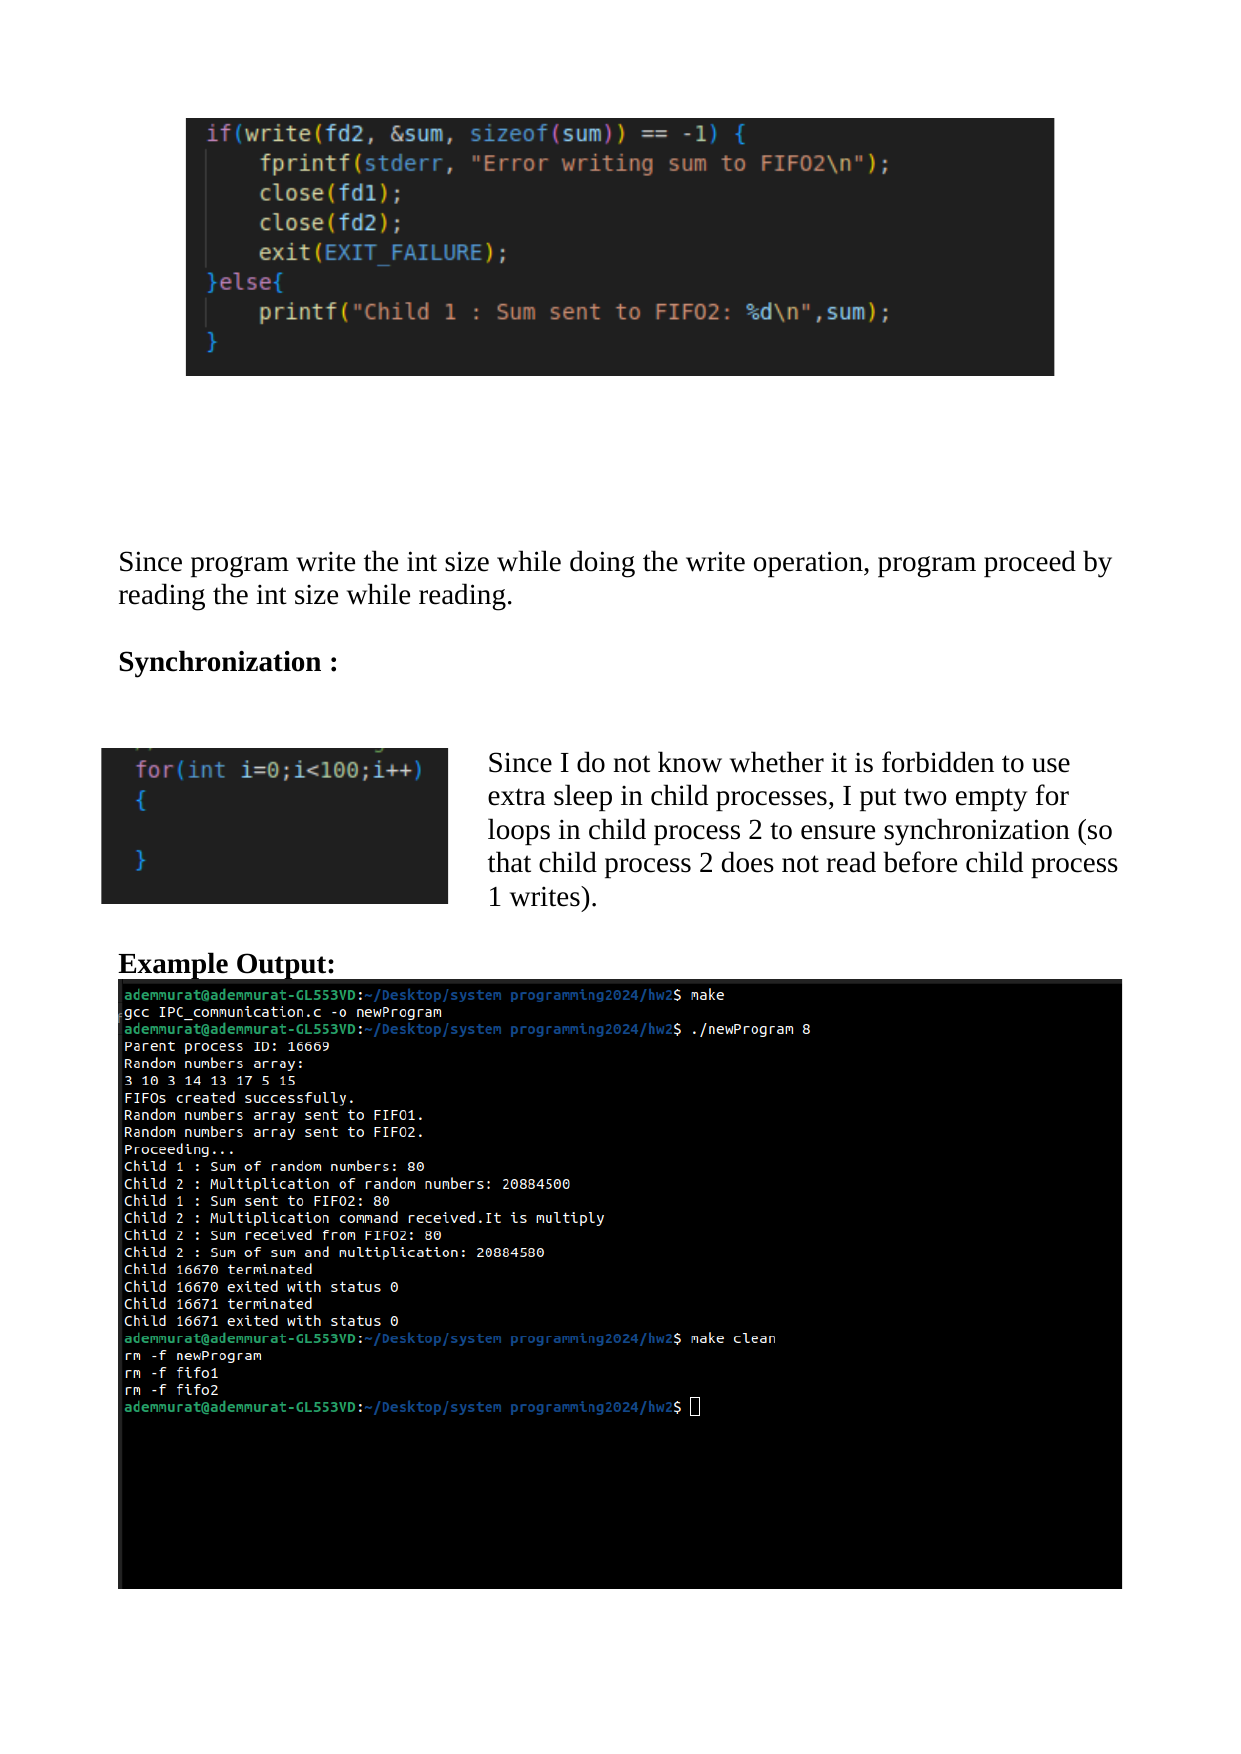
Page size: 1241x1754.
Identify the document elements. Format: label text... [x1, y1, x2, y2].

text Since I do not know whether it is forbidden to use extra sleep in child processes, I put two empty for loops in child process 2 to ensure synchronization (so that child process 2 does not read before child process 1 writes). [118, 711, 1122, 913]
text Example Output: [118, 946, 1122, 979]
picture [185, 118, 1055, 376]
picture [118, 979, 1123, 1589]
text Synchronization : [118, 644, 1122, 678]
picture [101, 748, 449, 904]
text Since program write the int size while doing the write operation, program proceed by reading the int size while reading. [118, 544, 1122, 611]
